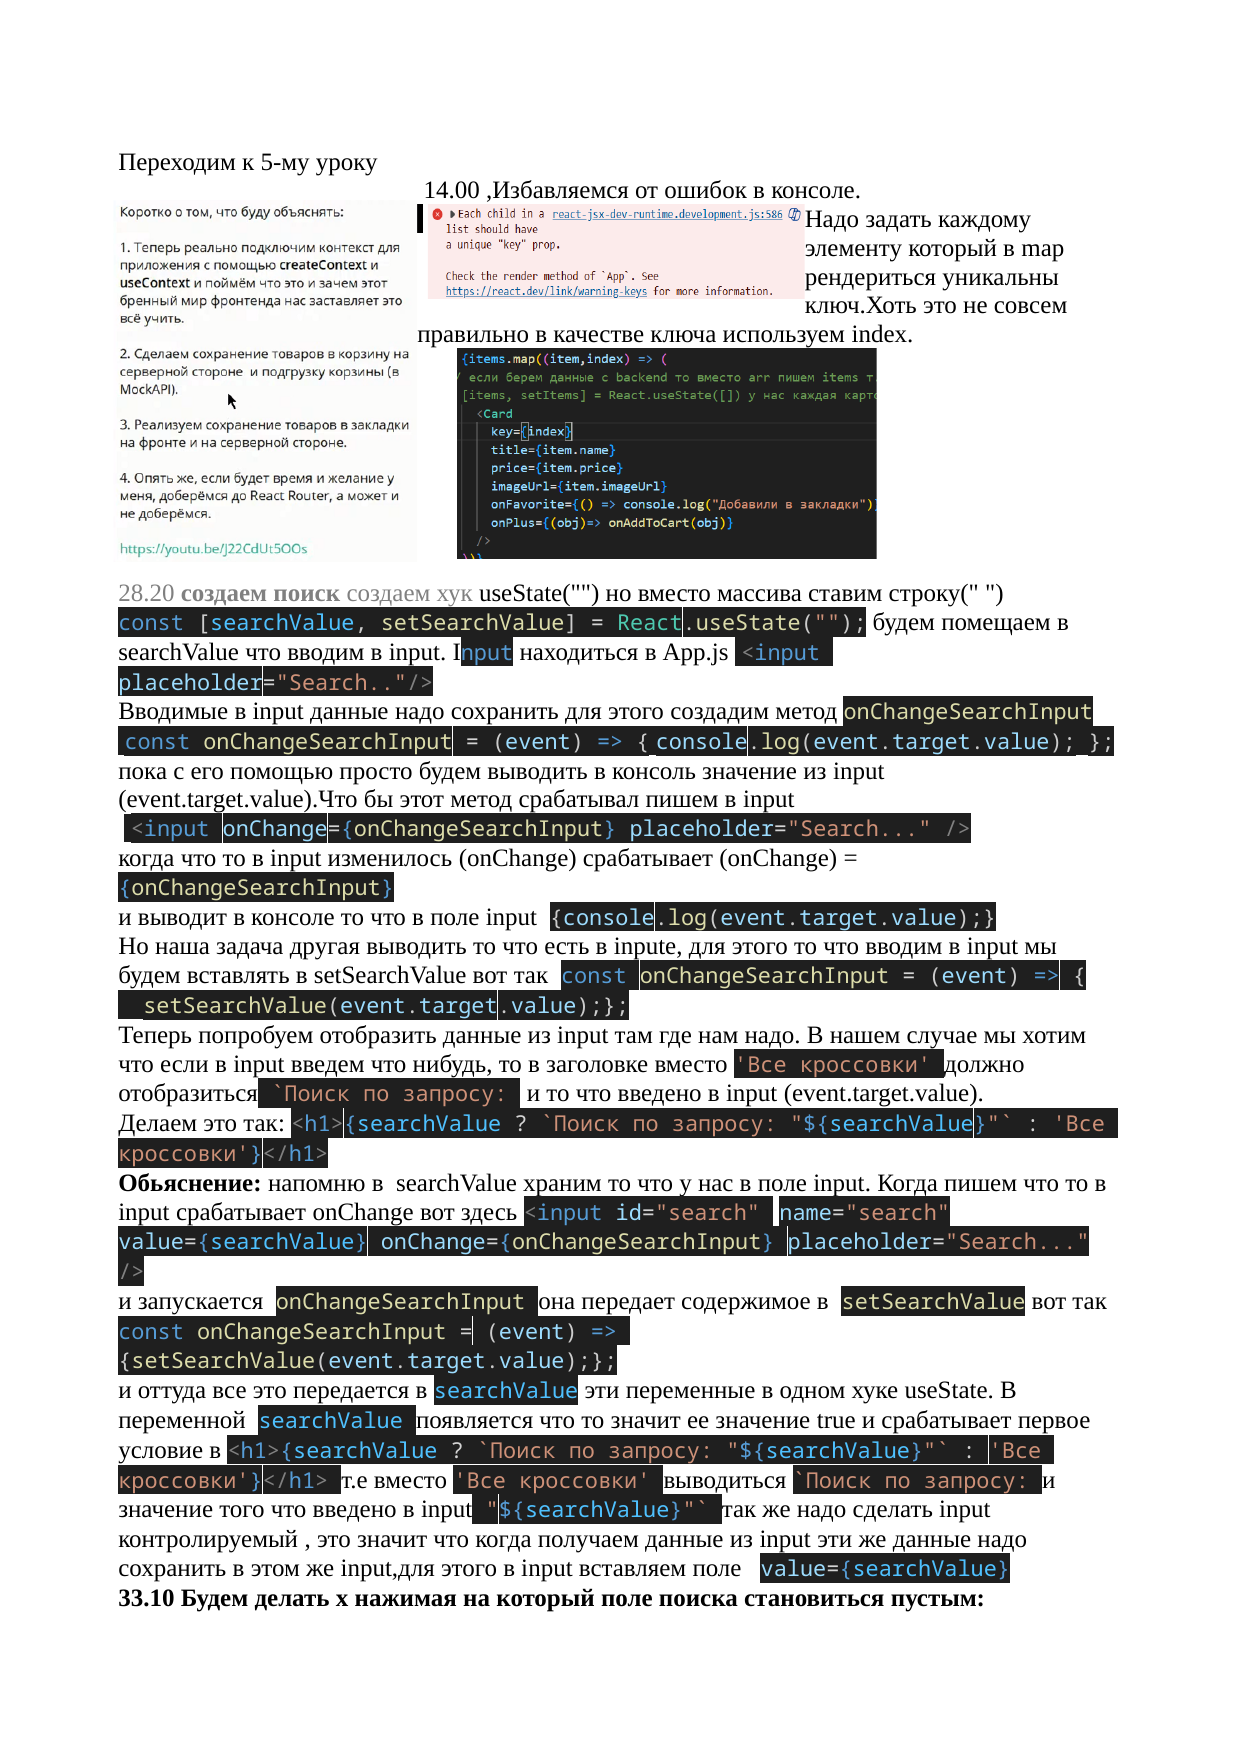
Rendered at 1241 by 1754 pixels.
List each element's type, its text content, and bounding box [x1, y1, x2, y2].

text Но наша задача другая выводить то что есть в inpute, для этого то что вводим в input мы будем вставлять в setSearchValue вот так const onChangeSearchInput = (event) => { [118, 931, 1122, 990]
text и оттуда все это передается в searchValue эти переменные в одном хуке useState. В переменной searchValue появляется что то значит ее значение true и срабатывает первое условие в <h1>{searchValue ? `Поиск по запросу: "${searchValue}"` : 'Все кроссовки'}</h1> т.е вместо 'Все кроссовки' выводиться `Поиск по запросу: и значение того что введено в input "${searchValue}"` так же надо сделать input контролируемый , это значит что когда получаем данные из input эти же данные надо сохранить в этом же input,для этого в input вставляем поле value={searchValue} [118, 1375, 1122, 1583]
picture [113, 200, 418, 562]
text Переходим к 5-му уроку [118, 147, 1122, 176]
text Делаем это так: <h1>{searchValue ? `Поиск по запросу: "${searchValue}"` : 'Все кроссовки'}</h1> [118, 1108, 1122, 1168]
picture [427, 204, 805, 299]
text Обьяснение: напомню в searchValue храним то что у нас в поле input. Когда пишем что то в input срабатывает onChange вот здесь <input id="search" name="search" value={searchValue} onChange={onChangeSearchInput} placeholder="Search..." /> [118, 1168, 1122, 1286]
text const onChangeSearchInput = (event) => { console.log(event.target.value); }; [118, 726, 1122, 756]
text Вводимые в input данные надо сохранить для этого создадим метод onChangeSearchInput [118, 696, 1122, 726]
text <input onChange={onChangeSearchInput} placeholder="Search..." /> [118, 813, 1122, 843]
text const [searchValue, setSearchValue] = React.useState(""); будем помещаем в searchValue что вводим в input. Input находиться в App.js <input placeholder="Search.."/> [118, 607, 1122, 696]
text Надо задать каждому элементу который в map рендериться уникальны ключ.Хоть это не совсем правильно в качестве ключа используем index. [418, 204, 1122, 348]
text 33.10 Будем делать х нажимая на который поле поиска становиться пустым: [118, 1583, 1122, 1611]
text и выводит в консоле то что в поле input {console.log(event.target.value);} [118, 902, 1122, 931]
text const onChangeSearchInput = (event) => {setSearchValue(event.target.value);}; [118, 1316, 1122, 1375]
text 28.20 создаем поиск создаем хук useState("") но вместо массива ставим строку(" ") [118, 578, 1122, 607]
text и запускается onChangeSearchInput она передает содержимое в setSearchValue вот так [118, 1286, 1122, 1316]
text setSearchValue(event.target.value);}; [118, 990, 1122, 1020]
picture [457, 348, 877, 559]
text Теперь попробуем отобразить данные из input там где нам надо. В нашем случае мы хотим что если в input введем что нибудь, то в заголовке вместо 'Все кроссовки' должно отобразиться `Поиск по запросу: и то что введено в input (event.target.value). [118, 1020, 1122, 1108]
text когда что то в input изменилось (onChange) срабатывает (onChange) = {onChangeSearchInput} [118, 843, 1122, 902]
text 14.00 ,Избавляемся от ошибок в консоле. [118, 176, 1122, 204]
text пока с его помощью просто будем выводить в консоль значение из input (event.target.value).Что бы этот метод срабатывал пишем в input [118, 756, 1122, 813]
